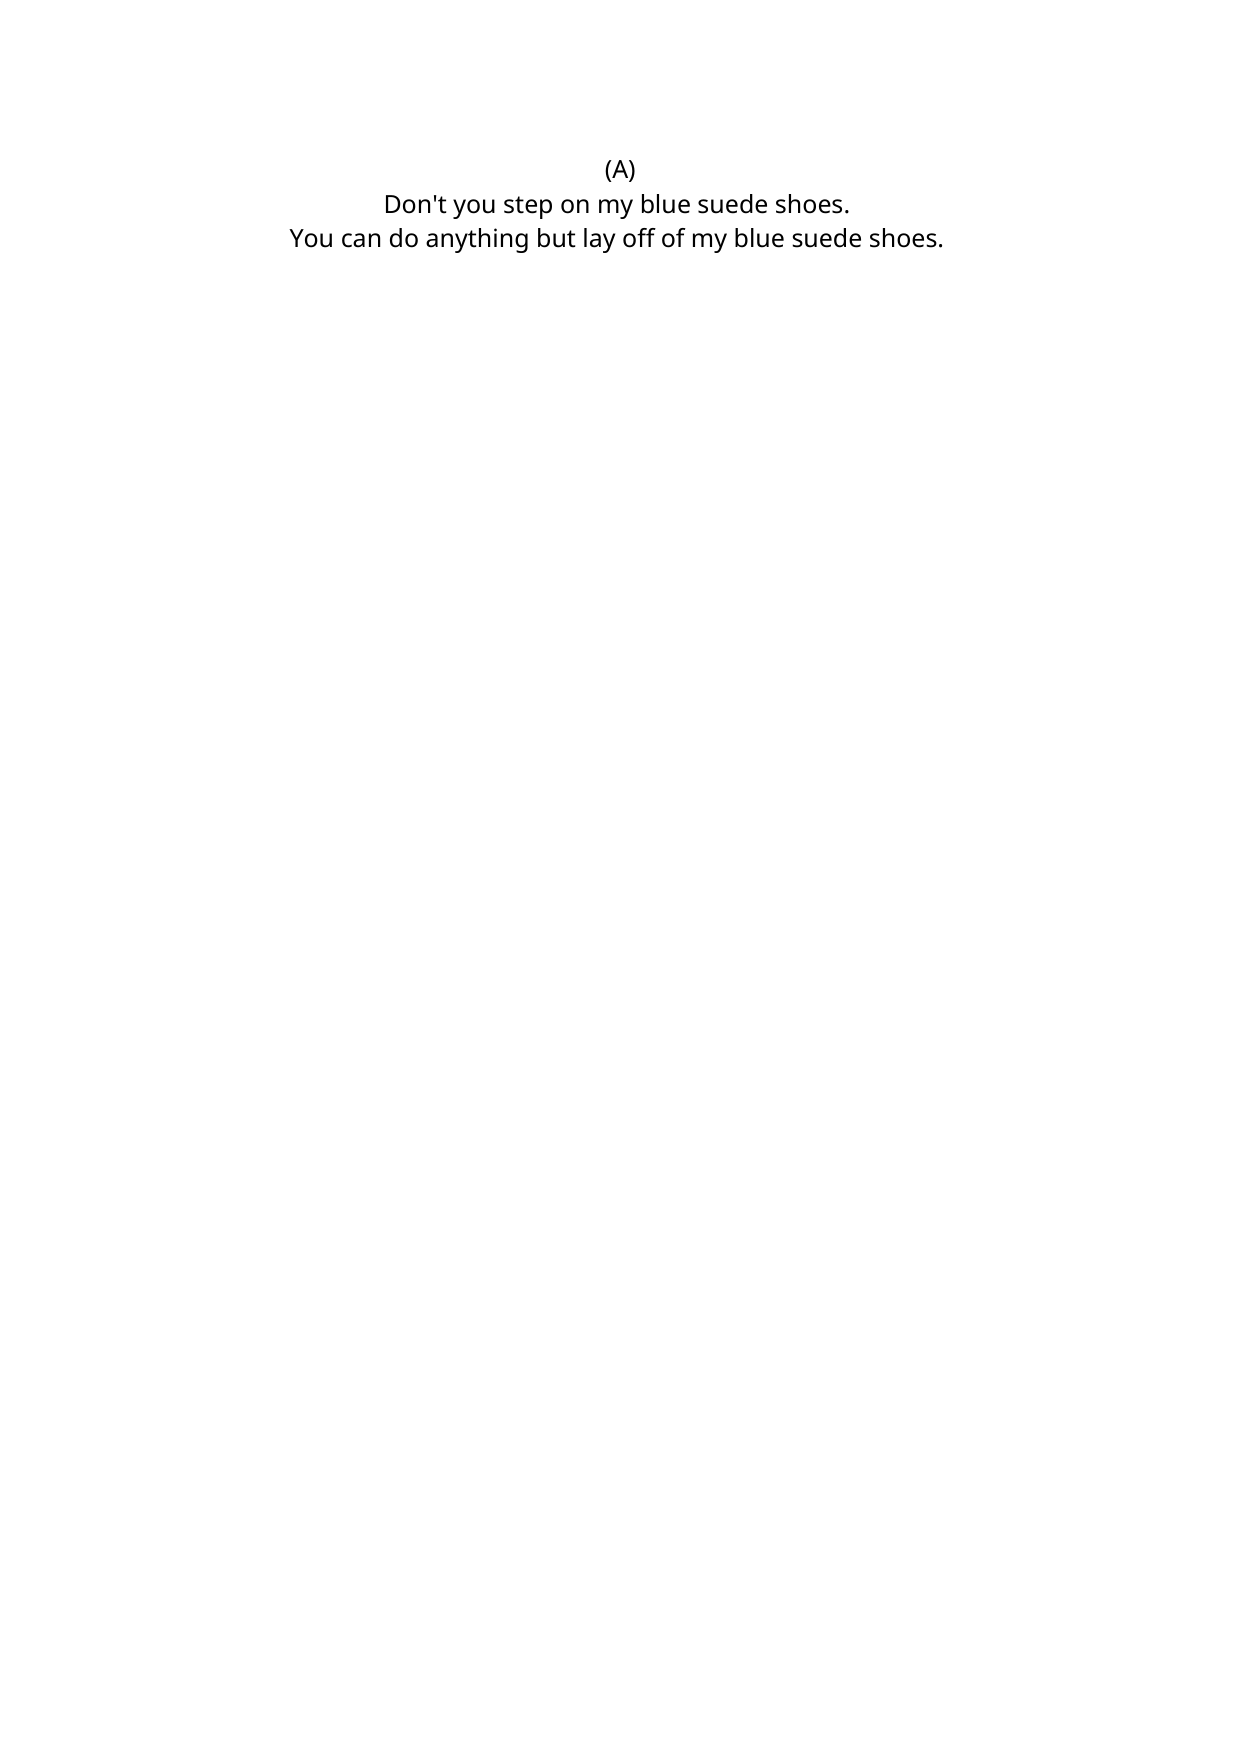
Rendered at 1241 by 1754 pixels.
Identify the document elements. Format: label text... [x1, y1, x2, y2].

text Don't you step on my blue suede shoes. [118, 186, 1122, 220]
text (A) [118, 152, 1122, 186]
text You can do anything but lay off of my blue suede shoes. [118, 220, 1122, 254]
